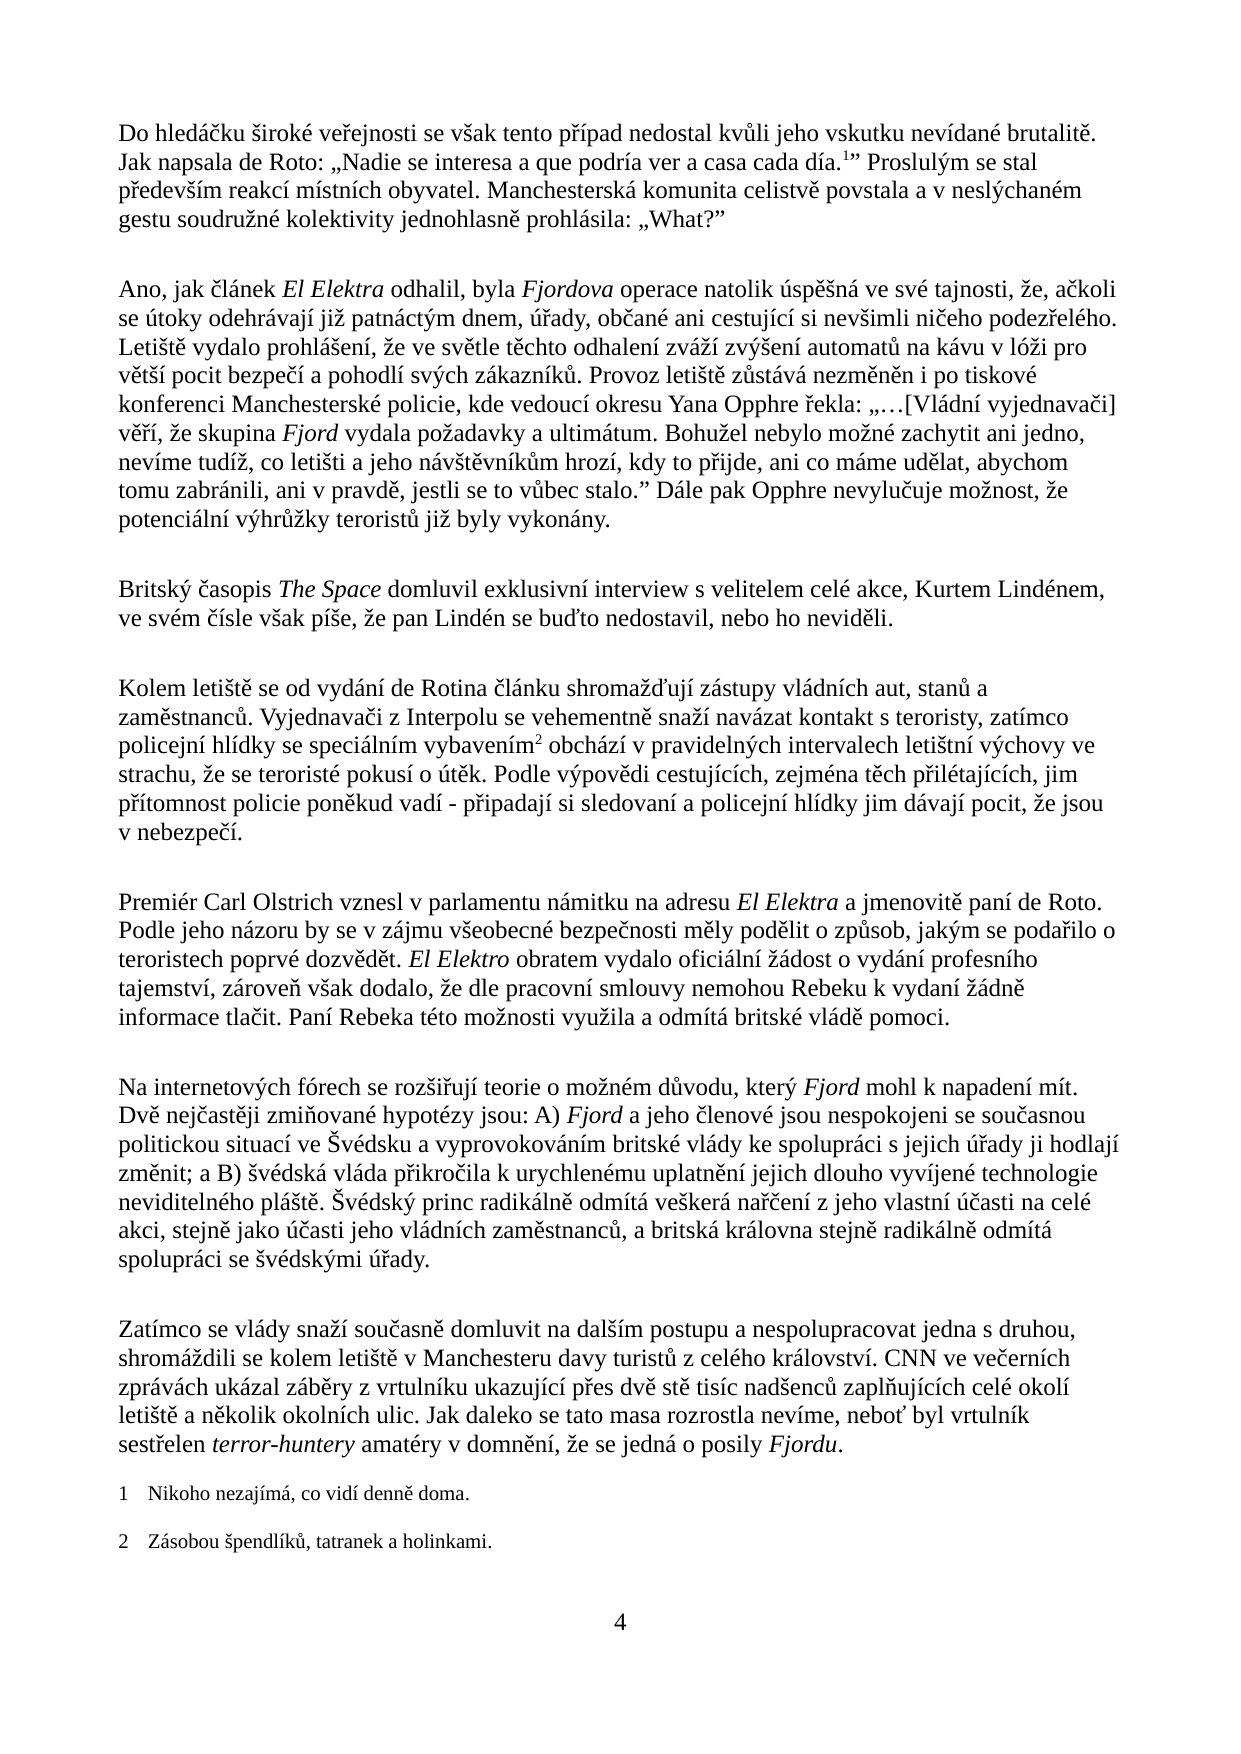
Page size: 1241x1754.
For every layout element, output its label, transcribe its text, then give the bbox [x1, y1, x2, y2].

text Do hledáčku široké veřejnosti se však tento případ nedostal kvůli jeho vskutku nevídané brutalitě. Jak napsala de Roto: „Nadie se interesa a que podría ver a casa cada día.” Proslulým se stal především reakcí místních obyvatel. Manchesterská komunita celistvě povstala a v neslýchaném gestu soudružné kolektivity jednohlasně prohlásila: „What?” [118, 118, 1122, 262]
text Nikoho nezajímá, co vidí denně doma. [118, 1481, 1122, 1529]
text Premiér Carl Olstrich vznesl v parlamentu námitku na adresu El Elektra a jmenovitě paní de Roto. Podle jeho názoru by se v zájmu všeobecné bezpečnosti měly podělit o způsob, jakým se podařilo o teroristech poprvé dozvědět. El Elektro obratem vydalo oficiální žádost o vydání profesního tajemství, zároveň však dodalo, že dle pracovní smlouvy nemohou Rebeku k vydaní žádně informace tlačit. Paní Rebeka této možnosti využila a odmítá britské vládě pomoci. [118, 887, 1122, 1059]
text Na internetových fórech se rozšiřují teorie o možném důvodu, který Fjord mohl k napadení mít. Dvě nejčastěji zmiňované hypotézy jsou: A) Fjord a jeho členové jsou nespokojeni se současnou politickou situací ve Švédsku a vyprovokováním britské vlády ke spolupráci s jejich úřady ji hodlají změnit; a B) švédská vláda přikročila k urychlenému uplatnění jejich dlouho vyvíjené technologie neviditelného pláště. Švédský princ radikálně odmítá veškerá nařčení z jeho vlastní účasti na celé akci, stejně jako účasti jeho vládních zaměstnanců, a britská královna stejně radikálně odmítá spolupráci se švédskými úřady. [118, 1072, 1122, 1302]
text Zatímco se vlády snaží současně domluvit na dalším postupu a nespolupracovat jedna s druhou, shromáždili se kolem letiště v Manchesteru davy turistů z celého království. CNN ve večerních zprávách ukázal záběry z vrtulníku ukazující přes dvě stě tisíc nadšenců zaplňujících celé okolí letiště a několik okolních ulic. Jak daleko se tato masa rozrostla nevíme, neboť byl vrtulník sestřelen terror-huntery amatéry v domnění, že se jedná o posily Fjordu. [118, 1314, 1122, 1458]
text Kolem letiště se od vydání de Rotina článku shromažďují zástupy vládních aut, stanů a zaměstnanců. Vyjednavači z Interpolu se vehementně snaží navázat kontakt s teroristy, zatímco policejní hlídky se speciálním vybavením obchází v pravidelných intervalech letištní výchovy ve strachu, že se teroristé pokusí o útěk. Podle výpovědi cestujících, zejména těch přilétajících, jim přítomnost policie poněkud vadí - připadají si sledovaní a policejní hlídky jim dávají pocit, že jsou v nebezpečí. [118, 673, 1122, 874]
text Ano, jak článek El Elektra odhalil, byla Fjordova operace natolik úspěšná ve své tajnosti, že, ačkoli se útoky odehrávají již patnáctým dnem, úřady, občané ani cestující si nevšimli ničeho podezřelého. Letiště vydalo prohlášení, že ve světle těchto odhalení zváží zvýšení automatů na kávu v lóži pro větší pocit bezpečí a pohodlí svých zákazníků. Provoz letiště zůstává nezměněn i po tiskové konferenci Manchesterské policie, kde vedoucí okresu Yana Opphre řekla: „…[Vládní vyjednavači] věří, že skupina Fjord vydala požadavky a ultimátum. Bohužel nebylo možné zachytit ani jedno, nevíme tudíž, co letišti a jeho návštěvníkům hrozí, kdy to přijde, ani co máme udělat, abychom tomu zabránili, ani v pravdě, jestli se to vůbec stalo.” Dále pak Opphre nevylučuje možnost, že potenciální výhrůžky teroristů již byly vykonány. [118, 274, 1122, 562]
text Britský časopis The Space domluvil exklusivní interview s velitelem celé akce, Kurtem Lindénem, ve svém čísle však píše, že pan Lindén se buďto nedostavil, nebo ho neviděli. [118, 574, 1122, 661]
text Zásobou špendlíků, tatranek a holinkami. [118, 1529, 1122, 1578]
